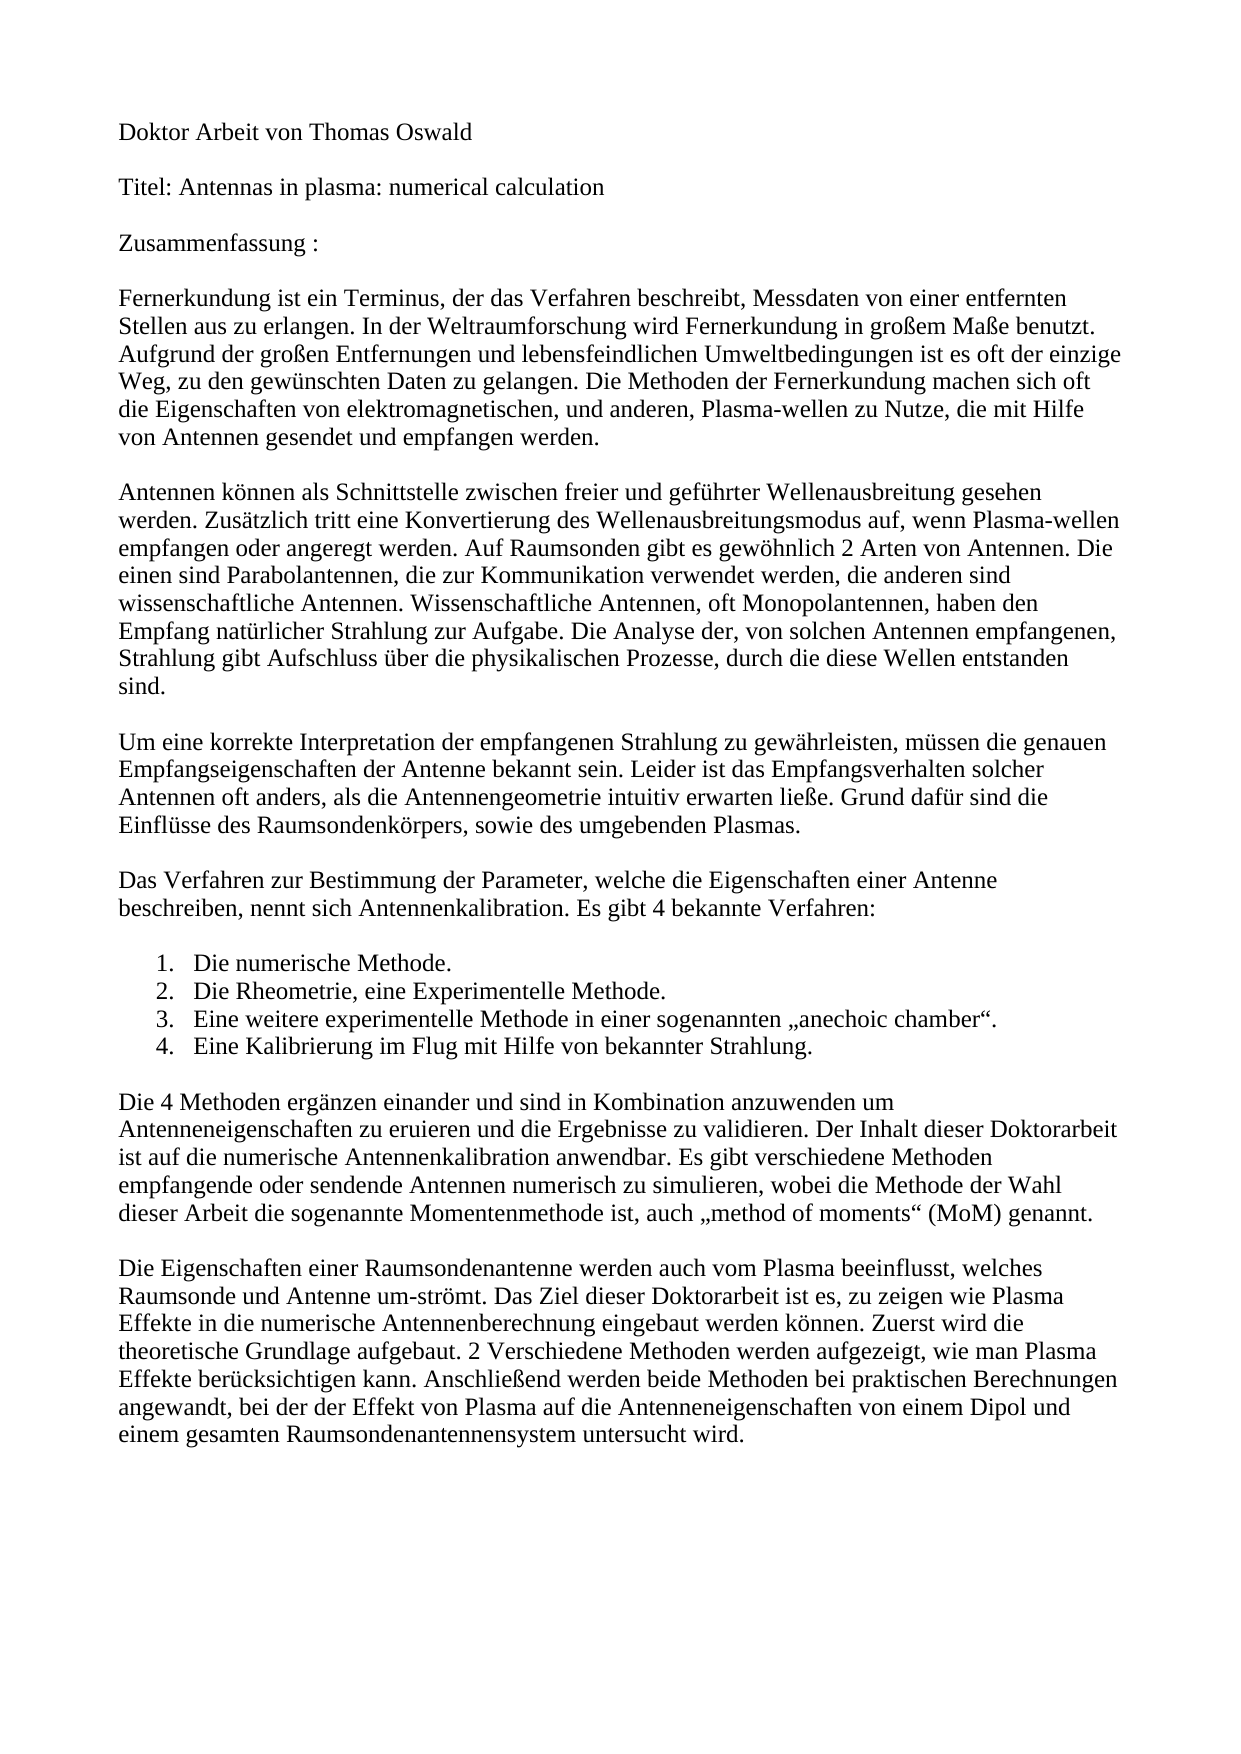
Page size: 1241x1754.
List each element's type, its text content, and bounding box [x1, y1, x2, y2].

text Antennen können als Schnittstelle zwischen freier und geführter Wellenausbreitung gesehen werden. Zusätzlich tritt eine Konvertierung des Wellenausbreitungsmodus auf, wenn Plasma-wellen empfangen oder angeregt werden. Auf Raumsonden gibt es gewöhnlich 2 Arten von Antennen. Die einen sind Parabolantennen, die zur Kommunikation verwendet werden, die anderen sind wissenschaftliche Antennen. Wissenschaftliche Antennen, oft Monopolantennen, haben den Empfang natürlicher Strahlung zur Aufgabe. Die Analyse der, von solchen Antennen empfangenen, Strahlung gibt Aufschluss über die physikalischen Prozesse, durch die diese Wellen entstanden sind. [118, 478, 1122, 700]
text Um eine korrekte Interpretation der empfangenen Strahlung zu gewährleisten, müssen die genauen Empfangseigenschaften der Antenne bekannt sein. Leider ist das Empfangsverhalten solcher Antennen oft anders, als die Antennengeometrie intuitiv erwarten ließe. Grund dafür sind die Einflüsse des Raumsondenkörpers, sowie des umgebenden Plasmas. [118, 728, 1122, 838]
text Die Eigenschaften einer Raumsondenantenne werden auch vom Plasma beeinflusst, welches Raumsonde und Antenne um-strömt. Das Ziel dieser Doktorarbeit ist es, zu zeigen wie Plasma Effekte in die numerische Antennenberechnung eingebaut werden können. Zuerst wird die theoretische Grundlage aufgebaut. 2 Verschiedene Methoden werden aufgezeigt, wie man Plasma Effekte berücksichtigen kann. Anschließend werden beide Methoden bei praktischen Berechnungen angewandt, bei der der Effekt von Plasma auf die Antenneneigenschaften von einem Dipol und einem gesamten Raumsondenantennensystem untersucht wird. [118, 1254, 1122, 1448]
text Titel: Antennas in plasma: numerical calculation [118, 173, 1122, 201]
list Die numerische Methode. [156, 949, 1122, 977]
list Eine Kalibrierung im Flug mit Hilfe von bekannter Strahlung. [156, 1032, 1122, 1060]
text Das Verfahren zur Bestimmung der Parameter, welche die Eigenschaften einer Antenne beschreiben, nennt sich Antennenkalibration. Es gibt 4 bekannte Verfahren: [118, 866, 1122, 922]
text Die 4 Methoden ergänzen einander und sind in Kombination anzuwenden um Antenneneigenschaften zu eruieren und die Ergebnisse zu validieren. Der Inhalt dieser Doktorarbeit ist auf die numerische Antennenkalibration anwendbar. Es gibt verschiedene Methoden empfangende oder sendende Antennen numerisch zu simulieren, wobei die Methode der Wahl dieser Arbeit die sogenannte Momentenmethode ist, auch „method of moments“ (MoM) genannt. [118, 1088, 1122, 1226]
list Eine weitere experimentelle Methode in einer sogenannten „anechoic chamber“. [156, 1005, 1122, 1032]
list Die Rheometrie, eine Experimentelle Methode. [156, 977, 1122, 1005]
text Doktor Arbeit von Thomas Oswald [118, 118, 1122, 146]
text Zusammenfassung : [118, 229, 1122, 257]
text Fernerkundung ist ein Terminus, der das Verfahren beschreibt, Messdaten von einer entfernten Stellen aus zu erlangen. In der Weltraumforschung wird Fernerkundung in großem Maße benutzt. Aufgrund der großen Entfernungen und lebensfeindlichen Umweltbedingungen ist es oft der einzige Weg, zu den gewünschten Daten zu gelangen. Die Methoden der Fernerkundung machen sich oft die Eigenschaften von elektromagnetischen, und anderen, Plasma-wellen zu Nutze, die mit Hilfe von Antennen gesendet und empfangen werden. [118, 284, 1122, 451]
